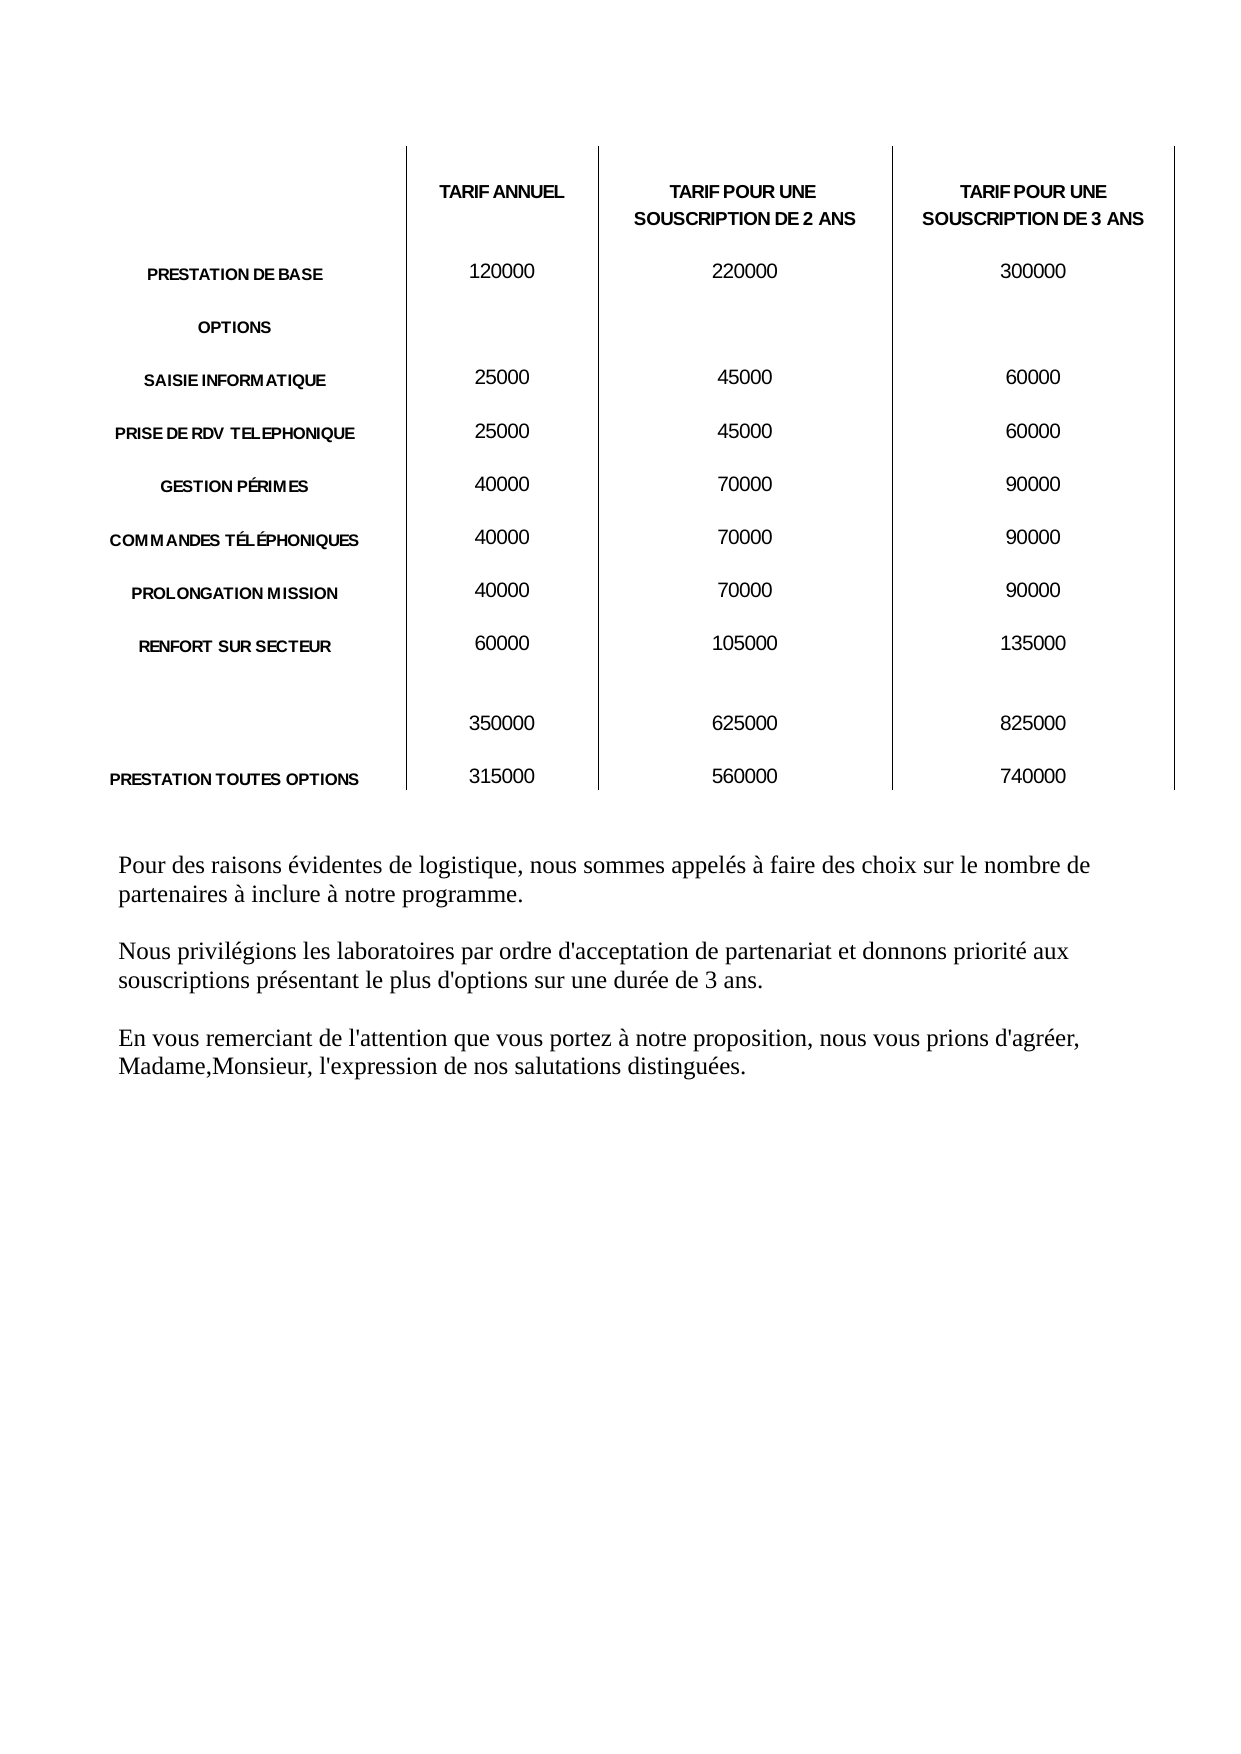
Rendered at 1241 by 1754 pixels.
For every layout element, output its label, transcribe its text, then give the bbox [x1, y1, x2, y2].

text Nous privilégions les laboratoires par ordre d'acceptation de partenariat et donnons priorité aux souscriptions présentant le plus d'options sur une durée de 3 ans. [118, 936, 1122, 994]
text En vous remerciant de l'attention que vous portez à notre proposition, nous vous prions d'agréer, Madame,Monsieur, l'expression de nos salutations distinguées. [118, 1023, 1122, 1080]
text Pour des raisons évidentes de logistique, nous sommes appelés à faire des choix sur le nombre de partenaires à inclure à notre programme. [118, 850, 1122, 908]
